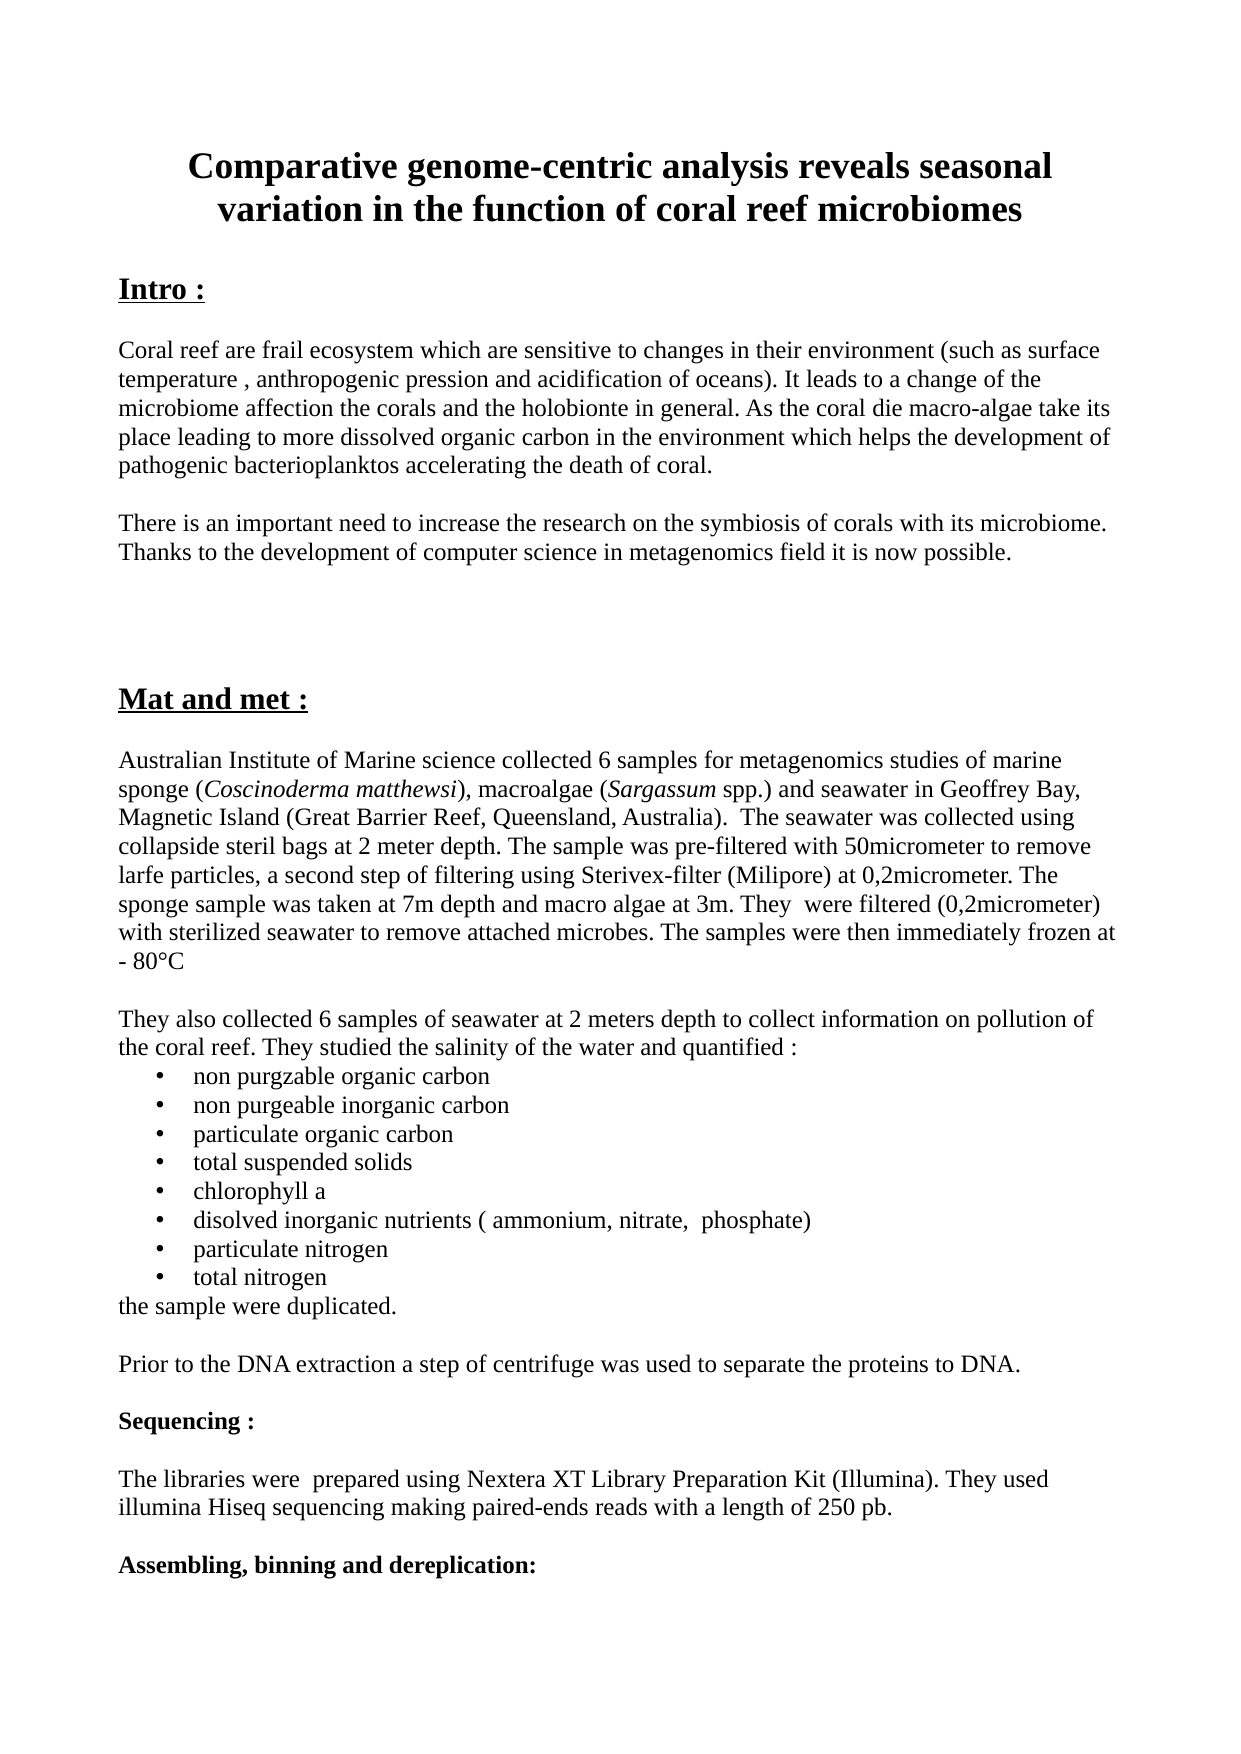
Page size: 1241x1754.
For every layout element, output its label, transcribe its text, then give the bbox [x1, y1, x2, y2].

text the sample were duplicated. [118, 1291, 1122, 1320]
text Mat and met : [118, 680, 1122, 716]
subtitle Comparative genome-centric analysis reveals seasonal variation in the function of coral reef microbiomes [118, 143, 1122, 229]
text They also collected 6 samples of seawater at 2 meters depth to collect information on pollution of the coral reef. They studied the salinity of the water and quantified : [118, 1004, 1122, 1061]
list total nitrogen [156, 1262, 1122, 1291]
text Sequencing : [118, 1406, 1122, 1435]
text Intro : [118, 271, 1122, 307]
text Assembling, binning and dereplication: [118, 1550, 1122, 1579]
list particulate organic carbon [156, 1119, 1122, 1147]
list particulate nitrogen [156, 1234, 1122, 1262]
text Australian Institute of Marine science collected 6 samples for metagenomics studies of marine sponge (Coscinoderma matthewsi), macroalgae (Sargassum spp.) and seawater in Geoffrey Bay, Magnetic Island (Great Barrier Reef, Queensland, Australia). The seawater was collected using collapside steril bags at 2 meter depth. The sample was pre-filtered with 50micrometer to remove larfe particles, a second step of filtering using Sterivex-filter (Milipore) at 0,2micrometer. The sponge sample was taken at 7m depth and macro algae at 3m. They were filtered (0,2micrometer) with sterilized seawater to remove attached microbes. The samples were then immediately frozen at - 80°C [118, 745, 1122, 975]
list chlorophyll a [156, 1176, 1122, 1205]
text The libraries were prepared using Nextera XT Library Preparation Kit (Illumina). They used illumina Hiseq sequencing making paired-ends reads with a length of 250 pb. [118, 1464, 1122, 1521]
list non purgzable organic carbon [156, 1061, 1122, 1090]
text There is an important need to increase the research on the symbiosis of corals with its microbiome. Thanks to the development of computer science in metagenomics field it is now possible. [118, 508, 1122, 565]
text Prior to the DNA extraction a step of centrifuge was used to separate the proteins to DNA. [118, 1349, 1122, 1377]
list disolved inorganic nutrients ( ammonium, nitrate, phosphate) [156, 1205, 1122, 1234]
list total suspended solids [156, 1147, 1122, 1176]
text Coral reef are frail ecosystem which are sensitive to changes in their environment (such as surface temperature , anthropogenic pression and acidification of oceans). It leads to a change of the microbiome affection the corals and the holobionte in general. As the coral die macro-algae take its place leading to more dissolved organic carbon in the environment which helps the development of pathogenic bacterioplanktos accelerating the death of coral. [118, 335, 1122, 479]
list non purgeable inorganic carbon [156, 1090, 1122, 1119]
